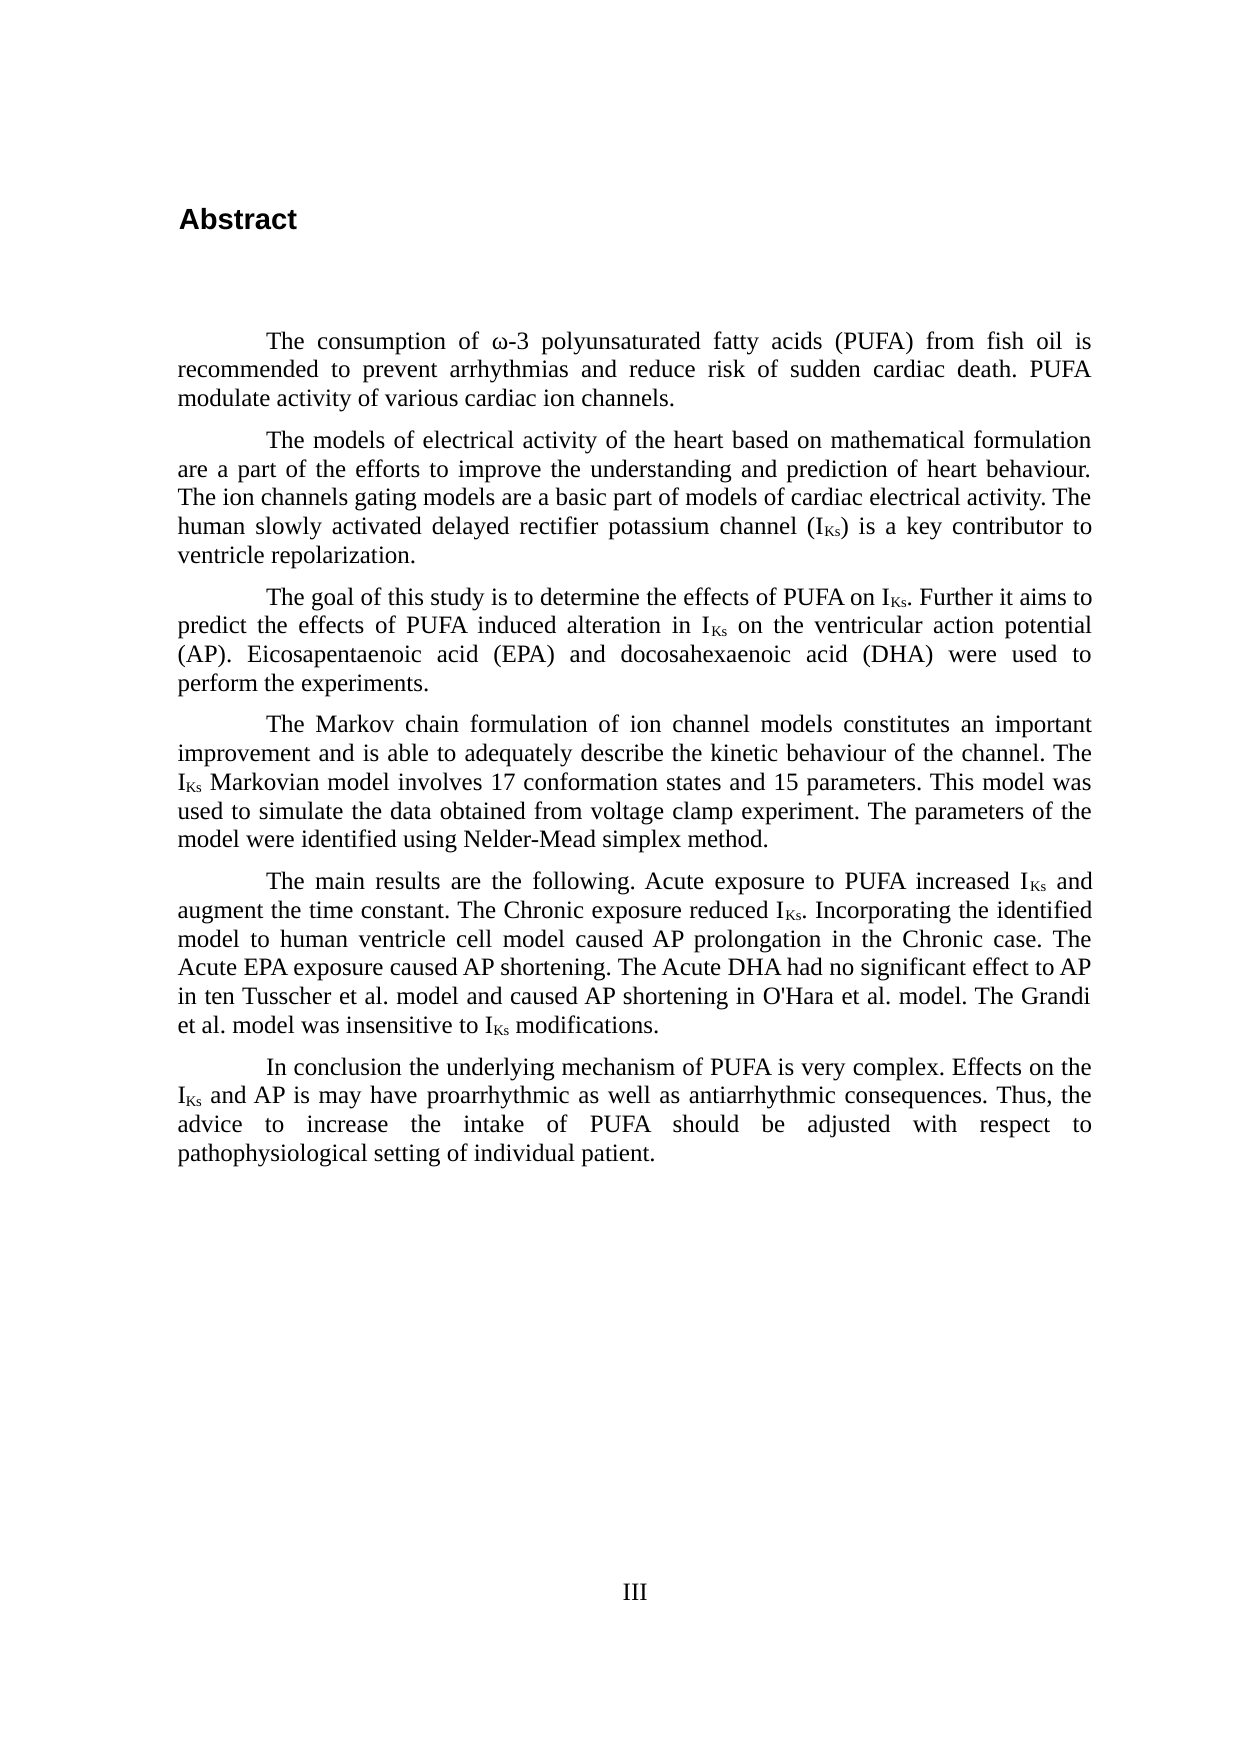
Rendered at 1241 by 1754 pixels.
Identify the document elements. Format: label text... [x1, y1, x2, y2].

text The consumption of ω-3 polyunsaturated fatty acids (PUFA) from fish oil is recommended to prevent arrhythmias and reduce risk of sudden cardiac death. PUFA modulate activity of various cardiac ion channels. [177, 326, 1093, 412]
text The main results are the following. Acute exposure to PUFA increased IKs and augment the time constant. The Chronic exposure reduced IKs. Incorporating the identified model to human ventricle cell model caused AP prolongation in the Chronic case. The Acute EPA exposure caused AP shortening. The Acute DHA had no significant effect to AP in ten Tusscher et al. model and caused AP shortening in O'Hara et al. model. The Grandi et al. model was insensitive to IKs modifications. [177, 866, 1093, 1039]
text In conclusion the underlying mechanism of PUFA is very complex. Effects on the IKs and AP is may have proarrhythmic as well as antiarrhythmic consequences. Thus, the advice to increase the intake of PUFA should be adjusted with respect to pathophysiological setting of individual patient. [177, 1052, 1093, 1167]
subtitle Abstract [179, 202, 1093, 236]
text The goal of this study is to determine the effects of PUFA on IKs. Further it aims to predict the effects of PUFA induced alteration in IKs on the ventricular action potential (AP). Eicosapentaenoic acid (EPA) and docosahexaenoic acid (DHA) were used to perform the experiments. [177, 582, 1093, 697]
text The Markov chain formulation of ion channel models constitutes an important improvement and is able to adequately describe the kinetic behaviour of the channel. The IKs Markovian model involves 17 conformation states and 15 parameters. This model was used to simulate the data obtained from voltage clamp experiment. The parameters of the model were identified using Nelder-Mead simplex method. [177, 709, 1093, 853]
text The models of electrical activity of the heart based on mathematical formulation are a part of the efforts to improve the understanding and prediction of heart behaviour. The ion channels gating models are a basic part of models of cardiac electrical activity. The human slowly activated delayed rectifier potassium channel (IKs) is a key contributor to ventricle repolarization. [177, 425, 1093, 569]
